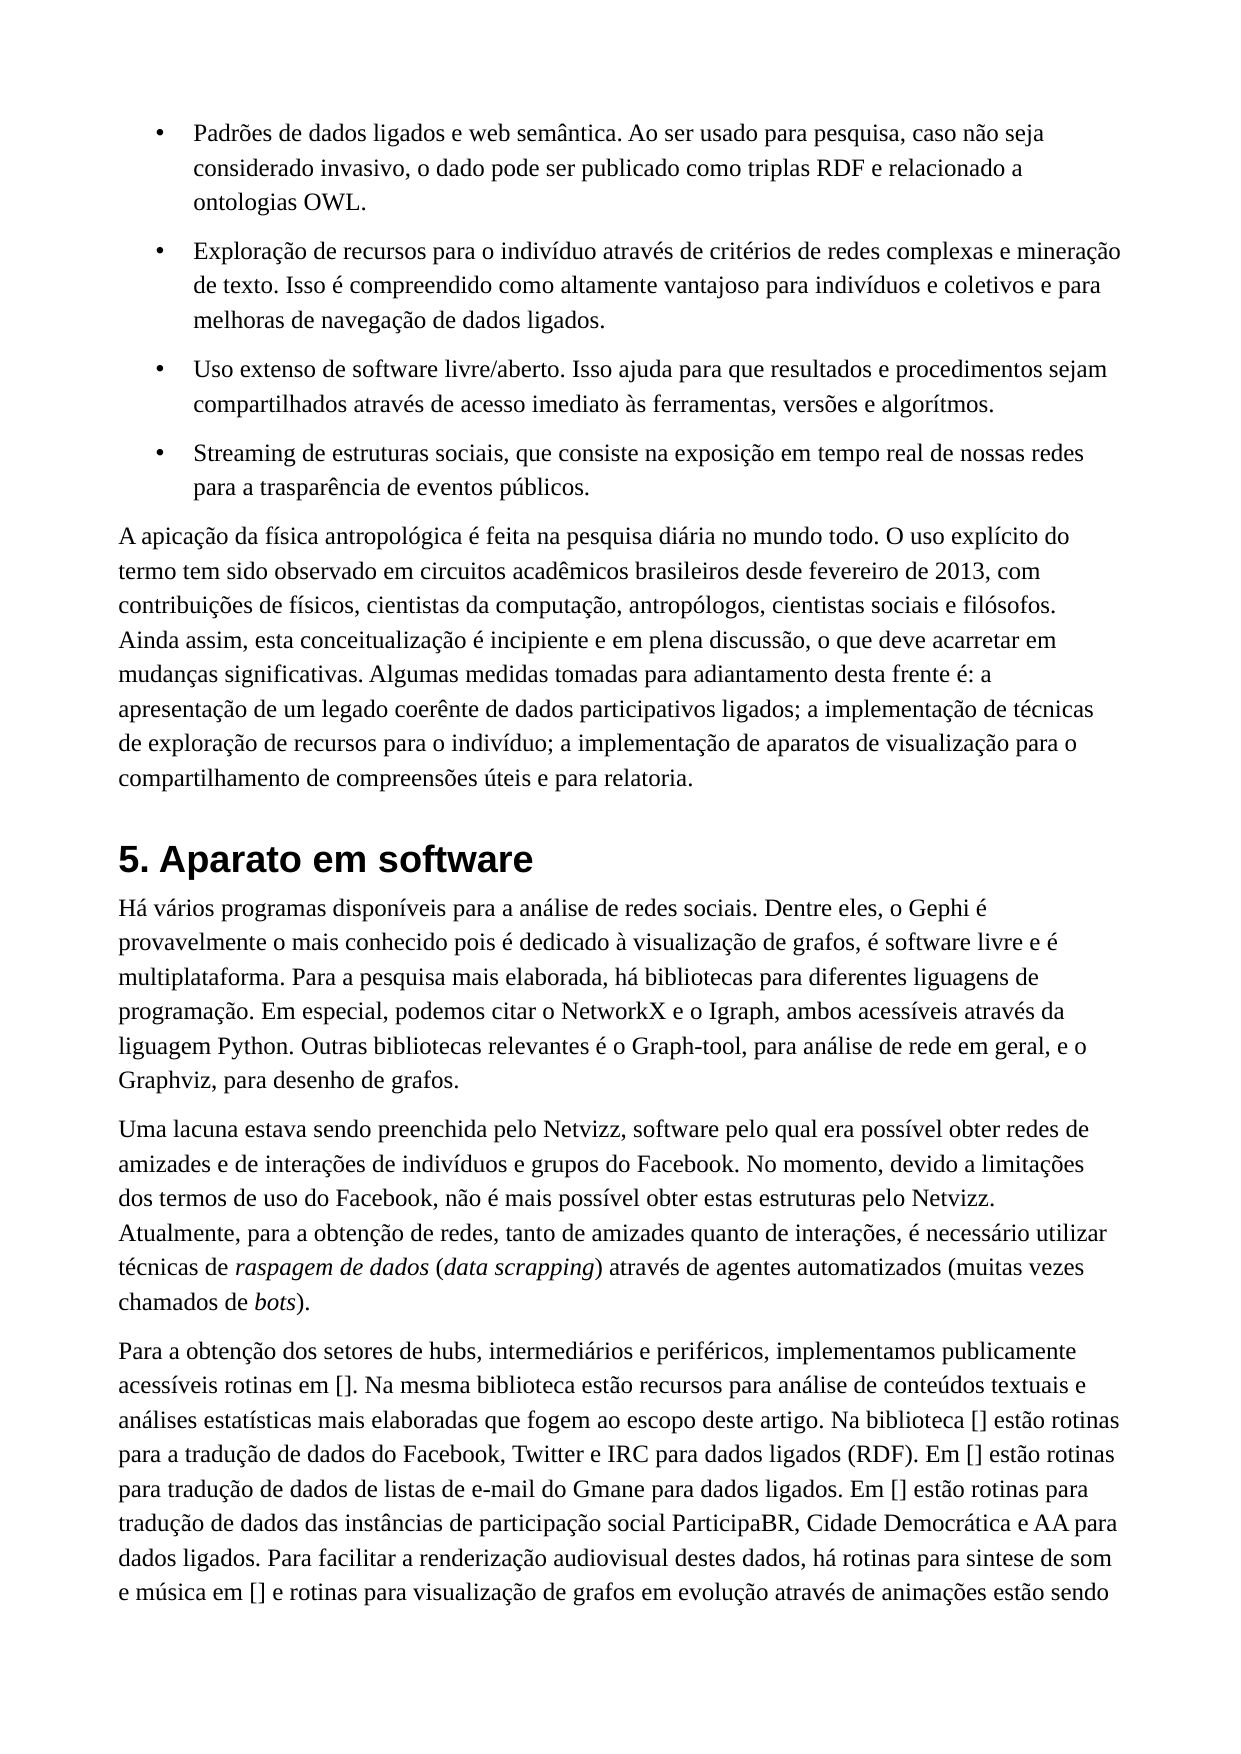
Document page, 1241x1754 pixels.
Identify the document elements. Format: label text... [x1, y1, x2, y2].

text Para a obtenção dos setores de hubs, intermediários e periféricos, implementamos publicamente acessíveis rotinas em []. Na mesma biblioteca estão recursos para análise de conteúdos textuais e análises estatísticas mais elaboradas que fogem ao escopo deste artigo. Na biblioteca [] estão rotinas para a tradução de dados do Facebook, Twitter e IRC para dados ligados (RDF). Em [] estão rotinas para tradução de dados de listas de e-mail do Gmane para dados ligados. Em [] estão rotinas para tradução de dados das instâncias de participação social ParticipaBR, Cidade Democrática e AA para dados ligados. Para facilitar a renderização audiovisual destes dados, há rotinas para sintese de som e música em [] e rotinas para visualização de grafos em evolução através de animações estão sendo [118, 1336, 1122, 1606]
list Exploração de recursos para o indivíduo através de critérios de redes complexas e mineração de texto. Isso é compreendido como altamente vantajoso para indivíduos e coletivos e para melhoras de navegação de dados ligados. [156, 236, 1122, 334]
text Uma lacuna estava sendo preenchida pelo Netvizz, software pelo qual era possível obter redes de amizades e de interações de indivíduos e grupos do Facebook. No momento, devido a limitações dos termos de uso do Facebook, não é mais possível obter estas estruturas pelo Netvizz. Atualmente, para a obtenção de redes, tanto de amizades quanto de interações, é necessário utilizar técnicas de raspagem de dados (data scrapping) através de agentes automatizados (muitas vezes chamados de bots). [118, 1114, 1122, 1315]
text A apicação da física antropológica é feita na pesquisa diária no mundo todo. O uso explícito do termo tem sido observado em circuitos acadêmicos brasileiros desde fevereiro de 2013, com contribuições de físicos, cientistas da computação, antropólogos, cientistas sociais e filósofos. Ainda assim, esta conceitualização é incipiente e em plena discussão, o que deve acarretar em mudanças significativas. Algumas medidas tomadas para adiantamento desta frente é: a apresentação de um legado coerênte de dados participativos ligados; a implementação de técnicas de exploração de recursos para o indivíduo; a implementação de aparatos de visualização para o compartilhamento de compreensões úteis e para relatoria. [118, 521, 1122, 791]
list Padrões de dados ligados e web semântica. Ao ser usado para pesquisa, caso não seja considerado invasivo, o dado pode ser publicado como triplas RDF e relacionado a ontologias OWL. [156, 118, 1122, 216]
list Uso extenso de software livre/aberto. Isso ajuda para que resultados e procedimentos sejam compartilhados através de acesso imediato às ferramentas, versões e algorítmos. [156, 354, 1122, 417]
subtitle 5. Aparato em software [118, 837, 1122, 880]
list Streaming de estruturas sociais, que consiste na exposição em tempo real de nossas redes para a trasparência de eventos públicos. [156, 438, 1122, 501]
text Há vários programas disponíveis para a análise de redes sociais. Dentre eles, o Gephi é provavelmente o mais conhecido pois é dedicado à visualização de grafos, é software livre e é multiplataforma. Para a pesquisa mais elaborada, há bibliotecas para diferentes liguagens de programação. Em especial, podemos citar o NetworkX e o Igraph, ambos acessíveis através da liguagem Python. Outras bibliotecas relevantes é o Graph-tool, para análise de rede em geral, e o Graphviz, para desenho de grafos. [118, 893, 1122, 1094]
